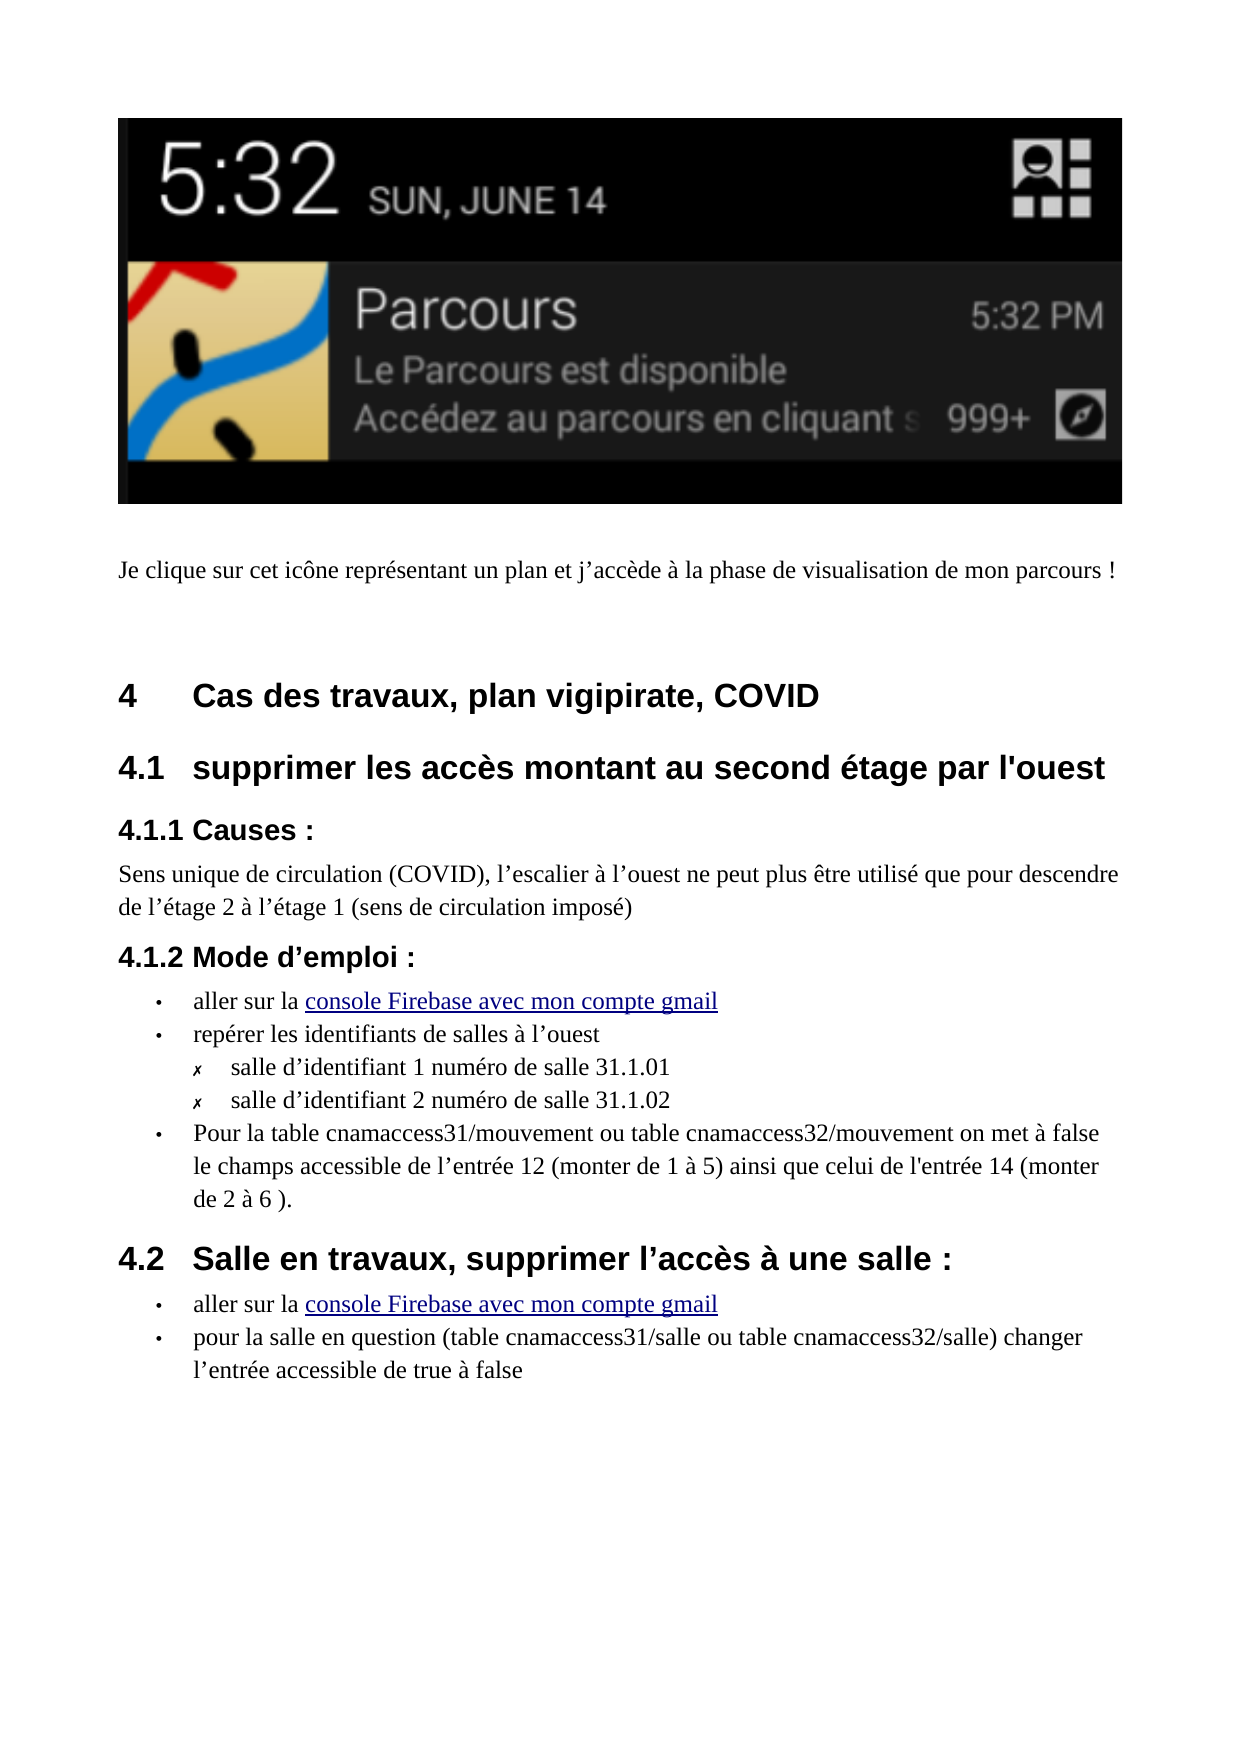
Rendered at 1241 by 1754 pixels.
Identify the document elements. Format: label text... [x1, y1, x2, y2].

list salle d’identifiant 1 numéro de salle 31.1.01 [193, 1052, 1122, 1081]
list repérer les identifiants de salles à l’ouest [156, 1019, 1122, 1048]
text Sens unique de circulation (COVID), l’escalier à l’ouest ne peut plus être utilisé que pour descendre de l’étage 2 à l’étage 1 (sens de circulation imposé) [118, 859, 1122, 921]
list aller sur la console Firebase avec mon compte gmail [156, 1289, 1122, 1318]
list pour la salle en question (table cnamaccess31/salle ou table cnamaccess32/salle) changer l’entrée accessible de true à false [156, 1322, 1122, 1384]
list salle d’identifiant 2 numéro de salle 31.1.02 [193, 1085, 1122, 1114]
subtitle Salle en travaux, supprimer l’accès à une salle : [118, 1238, 1122, 1277]
subtitle Causes : [118, 813, 1122, 847]
picture [118, 118, 1123, 504]
subtitle Mode d’emploi : [118, 940, 1122, 974]
text Je clique sur cet icône représentant un plan et j’accède à la phase de visualisation de mon parcours ! [118, 555, 1122, 584]
subtitle Cas des travaux, plan vigipirate, COVID [118, 676, 1122, 714]
list aller sur la console Firebase avec mon compte gmail [156, 986, 1122, 1015]
list Pour la table cnamaccess31/mouvement ou table cnamaccess32/mouvement on met à false le champs accessible de l’entrée 12 (monter de 1 à 5) ainsi que celui de l'entrée 14 (monter de 2 à 6 ). [156, 1118, 1122, 1213]
subtitle supprimer les accès montant au second étage par l'ouest [118, 747, 1122, 786]
